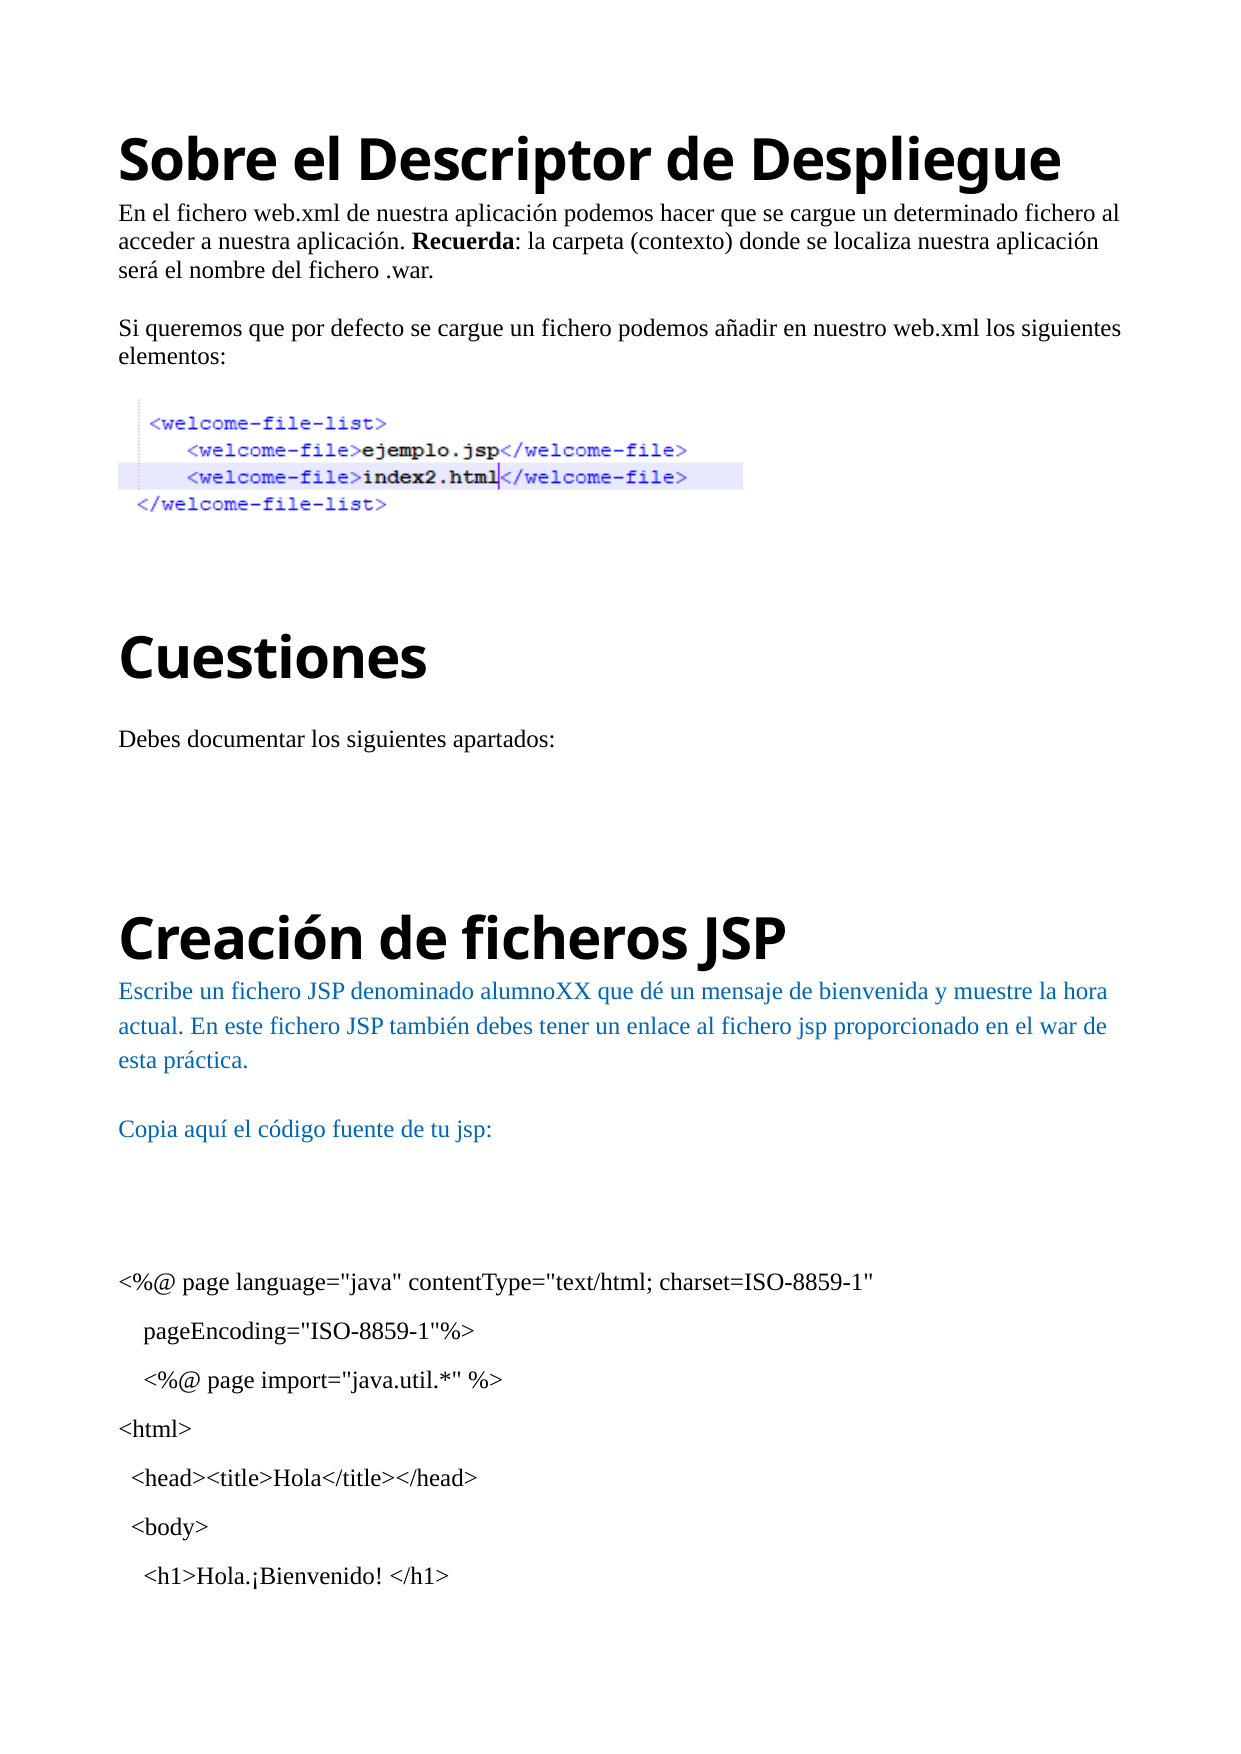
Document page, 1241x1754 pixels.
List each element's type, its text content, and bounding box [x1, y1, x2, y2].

text <%@ page import="java.util.*" %> [118, 1365, 1122, 1394]
text <body> [118, 1512, 1122, 1541]
text Debes documentar los siguientes apartados: [118, 724, 1122, 753]
text <head><title>Hola</title></head> [118, 1463, 1122, 1492]
text <h1>Hola.¡Bienvenido! </h1> [118, 1561, 1122, 1590]
text <html> [118, 1414, 1122, 1443]
text En el fichero web.xml de nuestra aplicación podemos hacer que se cargue un determinado fichero al acceder a nuestra aplicación. Recuerda: la carpeta (contexto) donde se localiza nuestra aplicación será el nombre del fichero .war. Si queremos que por defecto se cargue un fichero podemos añadir en nuestro web.xml los siguientes elementos: [118, 198, 1122, 399]
subtitle Cuestiones [118, 616, 1122, 696]
picture [118, 398, 744, 531]
text pageEncoding="ISO-8859-1"%> [118, 1316, 1122, 1345]
text <%@ page language="java" contentType="text/html; charset=ISO-8859-1" [118, 1267, 1122, 1296]
text Escribe un fichero JSP denominado alumnoXX que dé un mensaje de bienvenida y muestre la hora actual. En este fichero JSP también debes tener un enlace al fichero jsp proporcionado en el war de esta práctica. Copia aquí el código fuente de tu jsp: [118, 976, 1122, 1247]
subtitle Sobre el Descriptor de Despliegue [118, 118, 1122, 198]
subtitle Creación de ficheros JSP [118, 897, 1122, 976]
